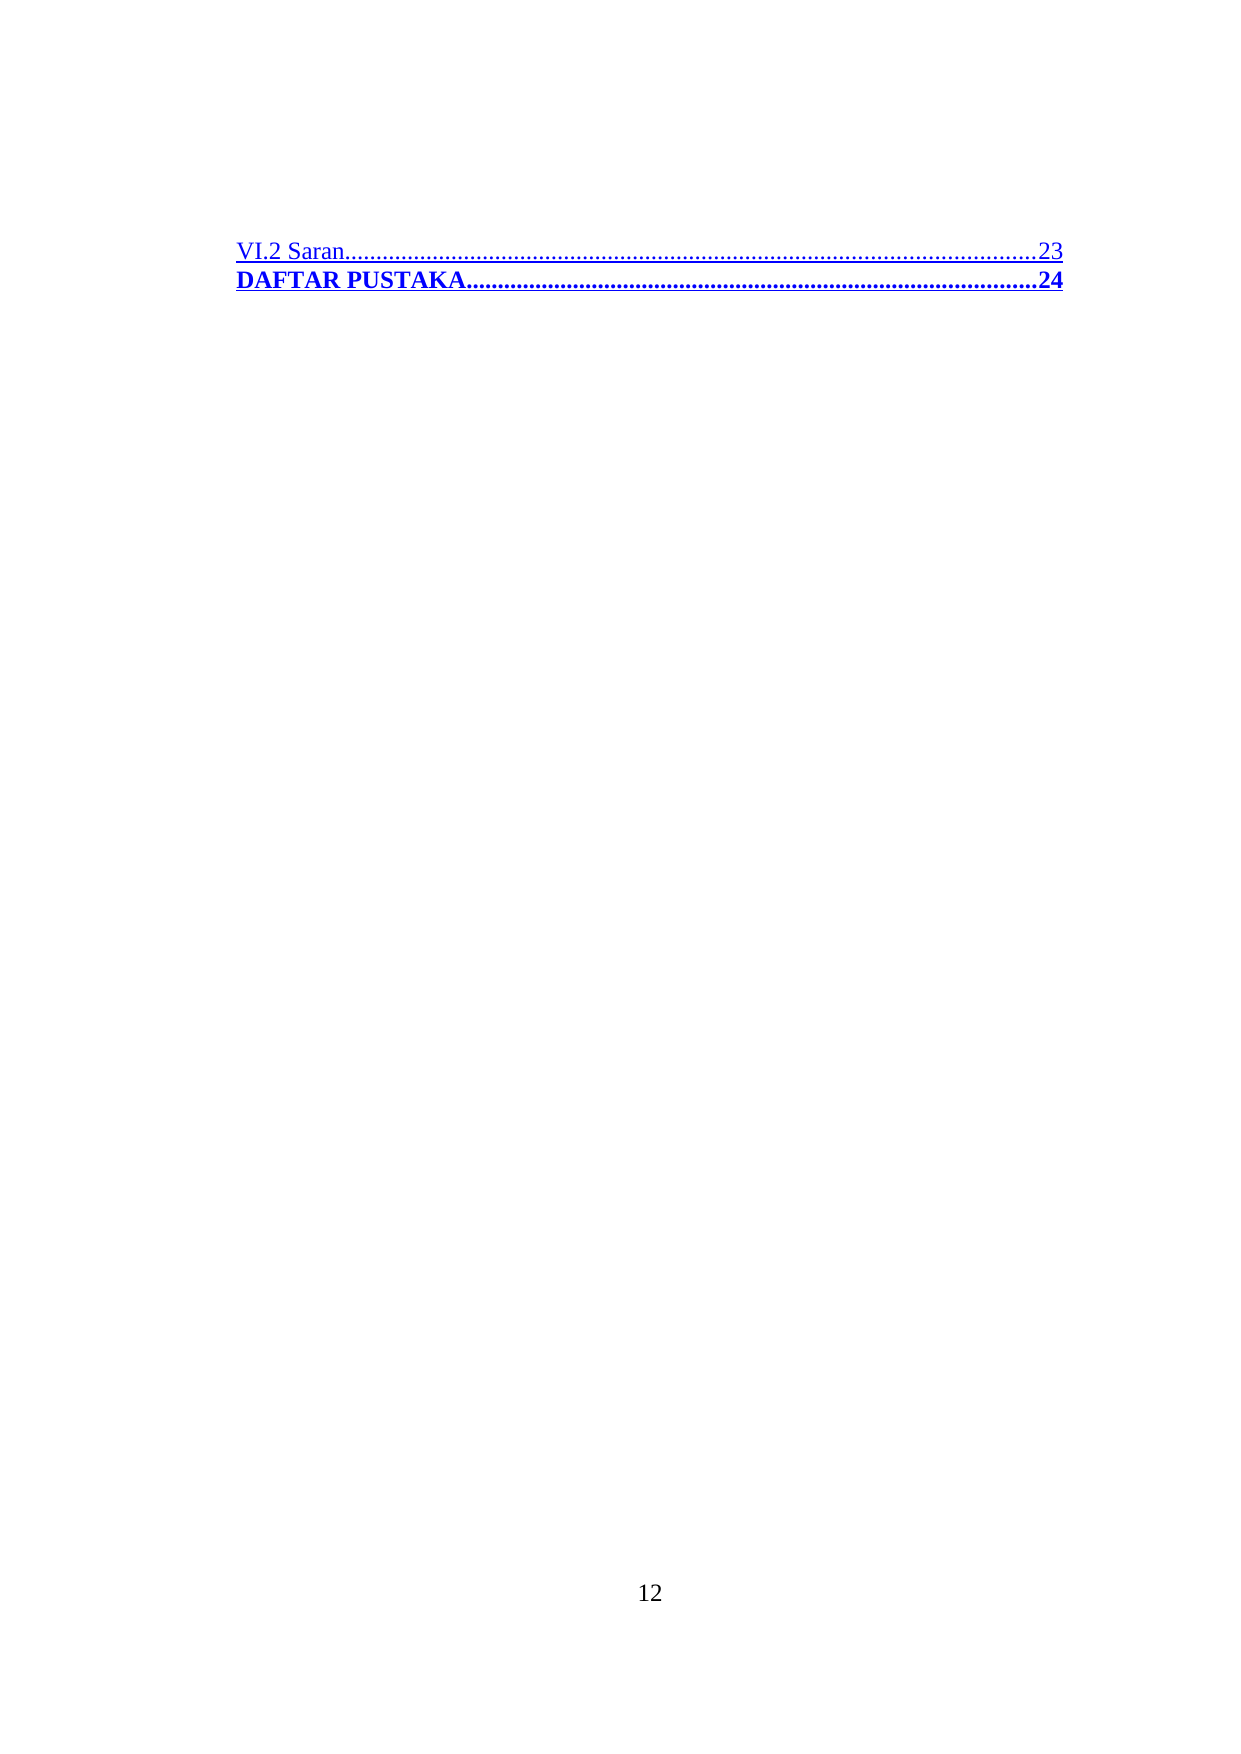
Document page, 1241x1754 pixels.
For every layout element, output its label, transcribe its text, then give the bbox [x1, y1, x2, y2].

text VI.2 Saran 23 [236, 236, 1063, 261]
text DAFTAR PUSTAKA 24 [236, 265, 1063, 290]
